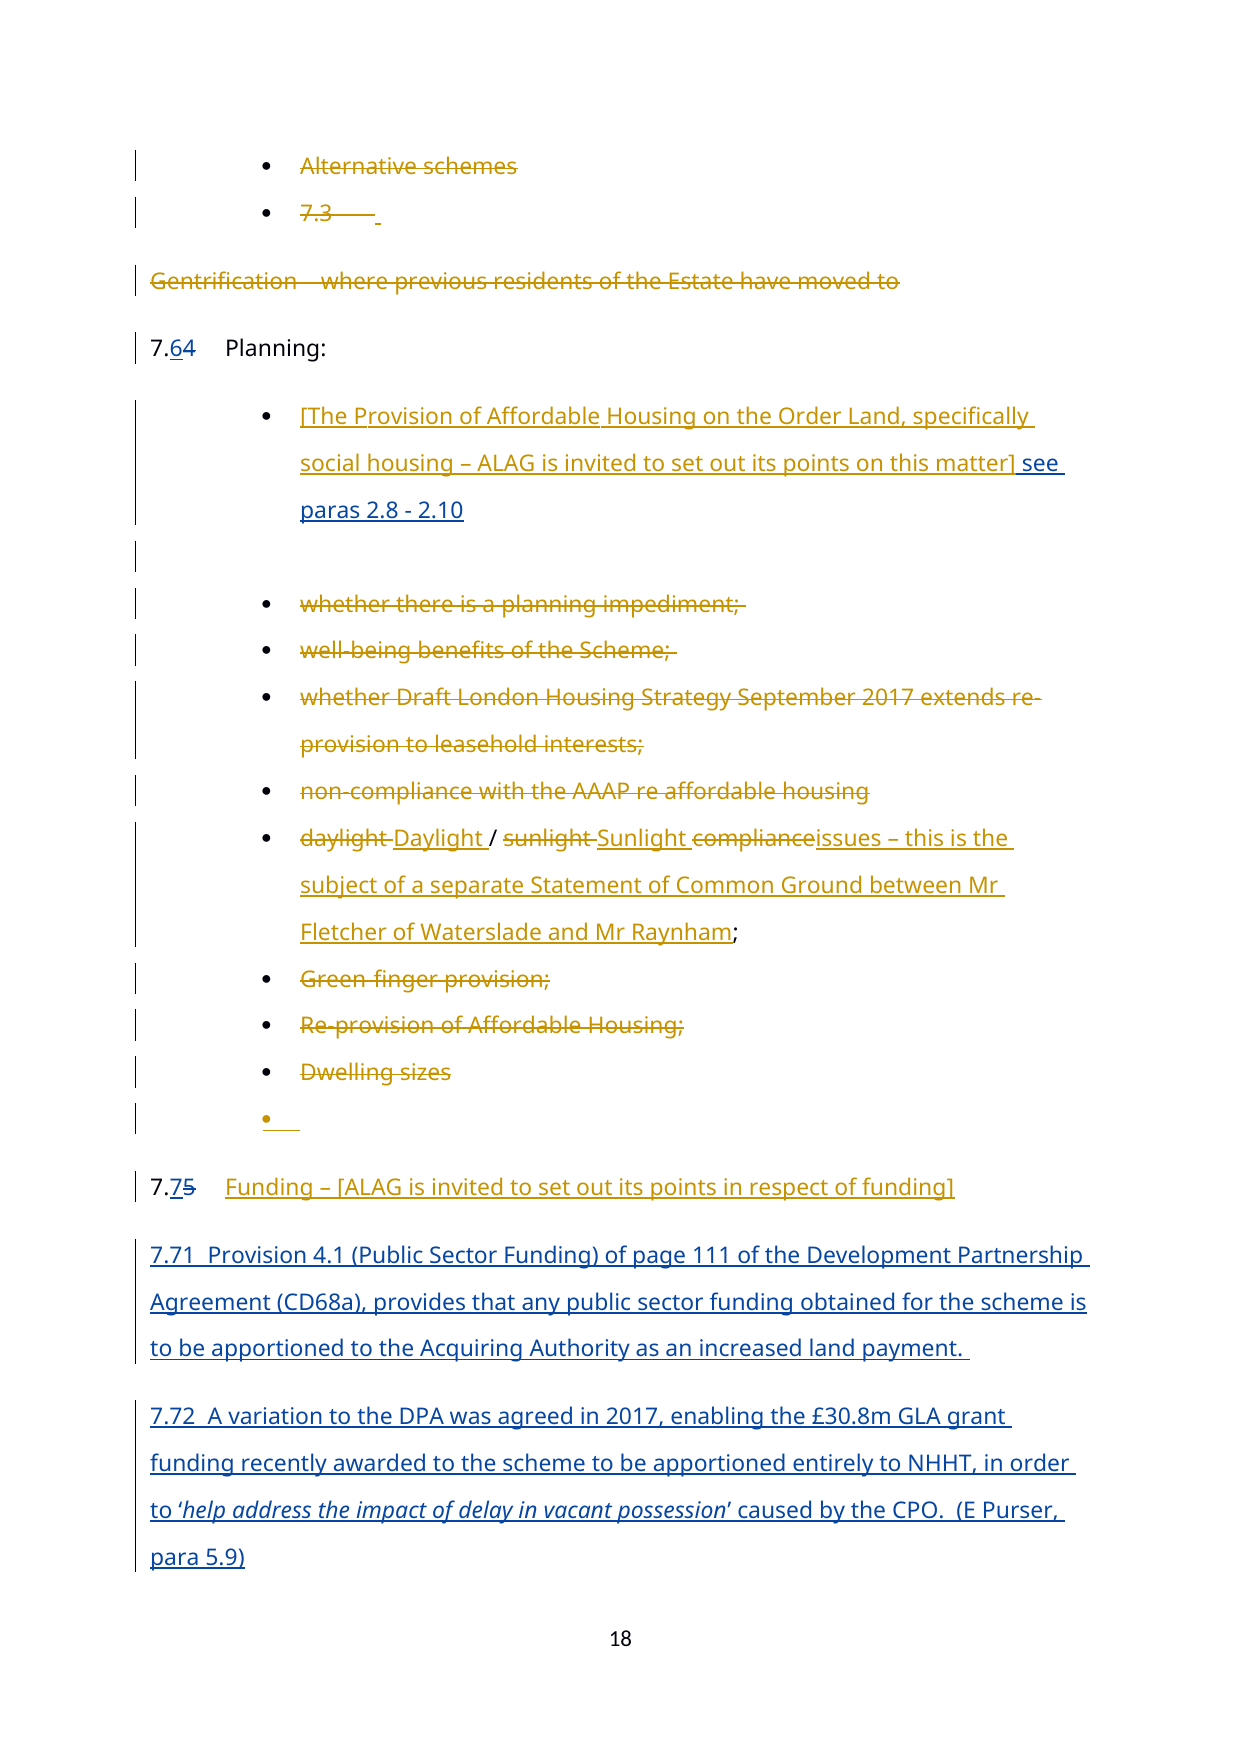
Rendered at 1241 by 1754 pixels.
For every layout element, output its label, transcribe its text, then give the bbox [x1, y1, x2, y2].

text Agreement (CD68a), provides that any public sector funding obtained for the scheme is to be apportioned to the Acquiring Authority as an increased land payment. [150, 1267, 1090, 1363]
text 7.6 Planning: [150, 332, 1090, 363]
list [The Provision of Affordable Housing on the Order Land, specifically social housing – ALAG is invited to set out its points on this matter] see paras 2.8 - 2.10 [262, 400, 1090, 525]
list Daylight / Sunlight issues – this is the subject of a separate Statement of Common Ground between Mr Fletcher of Waterslade and Mr Raynham; [262, 822, 1090, 947]
text 7.7 Funding – [ALAG is invited to set out its points in respect of funding] [150, 1171, 1090, 1202]
text 7.71 Provision 4.1 (Public Sector Funding) of page 111 of the Development Partnership [150, 1238, 1090, 1265]
text 7.72 A variation to the DPA was agreed in 2017, enabling the £30.8m GLA grant funding recently awarded to the scheme to be apportioned entirely to NHHT, in order to ‘help address the impact of delay in vacant possession’ caused by the CPO. (E Purser, para 5.9) [150, 1400, 1090, 1572]
